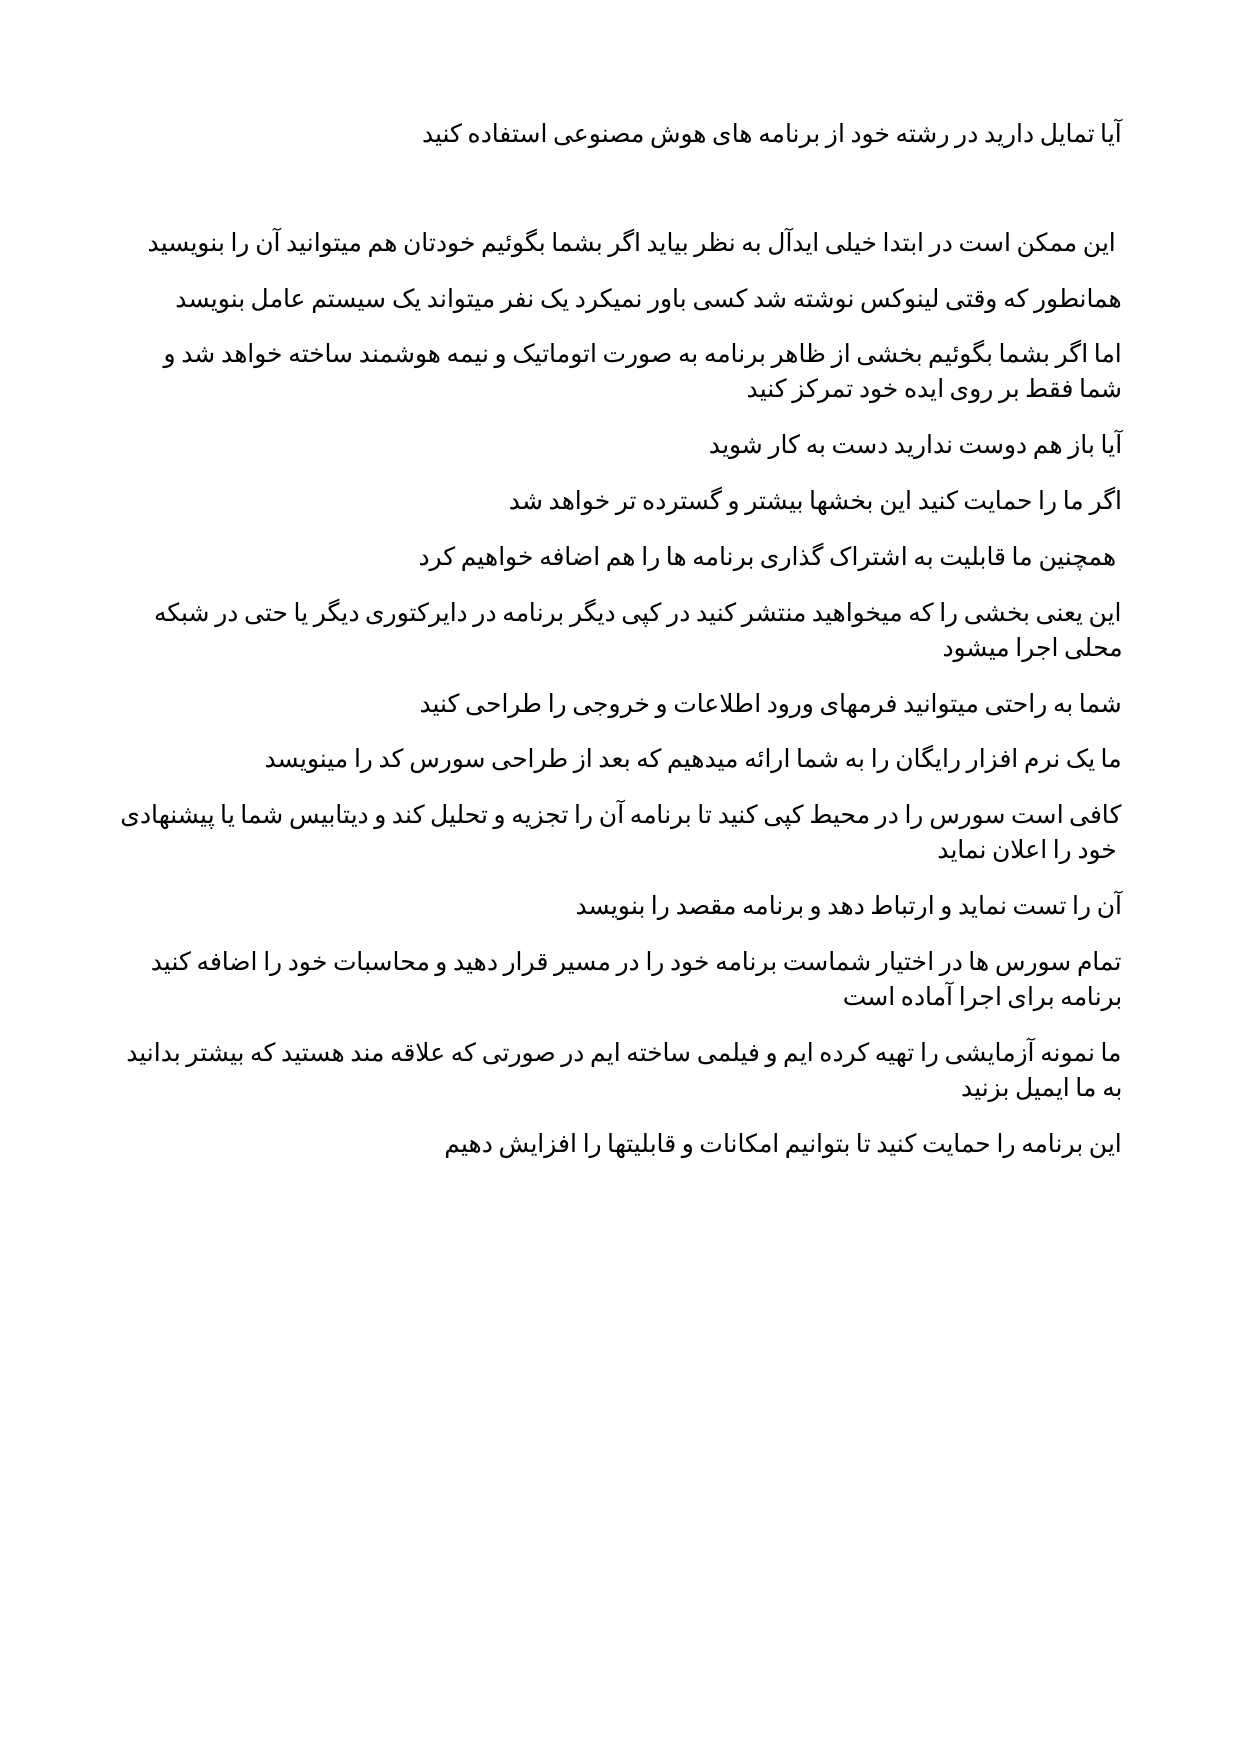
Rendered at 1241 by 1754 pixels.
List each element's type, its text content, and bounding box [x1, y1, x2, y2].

text آیا باز هم دوست ندارید دست به کار شوید [118, 429, 1122, 460]
text این ممکن است در ابتدا خیلی ایدآل به نظر بیاید اگر بشما بگوئیم خودتان هم میتوانید آن را بنویسید [118, 227, 1122, 257]
text آن را تست نماید و ارتباط دهد و برنامه مقصد را بنویسد [118, 890, 1122, 921]
text شما به راحتی میتوانید فرمهای ورود اطلاعات و خروجی را طراحی کنید [118, 688, 1122, 718]
text همانطور که وقتی لینوکس نوشته شد کسی باور نمیکرد یک نفر میتواند یک سیستم عامل بنویسد [118, 283, 1122, 313]
text آیا تمایل دارید در رشته خود از برنامه های هوش مصنوعی استفاده کنید [118, 118, 1122, 149]
text اما اگر بشما بگوئیم بخشی از ظاهر برنامه به صورت اتوماتیک و نیمه هوشمند ساخته خواهد شد و شما فقط بر روی ایده خود تمرکز کنید [118, 339, 1122, 404]
text ما یک نرم افزار رایگان را به شما ارائه میدهیم که بعد از طراحی سورس کد را مینویسد [118, 744, 1122, 774]
text ما نمونه آزمایشی را تهیه کرده ایم و فیلمی ساخته ایم در صورتی که علاقه مند هستید که بیشتر بدانید به ما ایمیل بزنید [118, 1037, 1122, 1102]
text این یعنی بخشی را که میخواهید منتشر کنید در کپی دیگر برنامه در دایرکتوری دیگر یا حتی در شبکه محلی اجرا میشود [118, 597, 1122, 662]
text اگر ما را حمایت کنید این بخشها بیشتر و گسترده تر خواهد شد [118, 485, 1122, 516]
text همچنین ما قابلیت به اشتراک گذاری برنامه ها را هم اضافه خواهیم کرد [118, 541, 1122, 572]
text این برنامه را حمایت کنید تا بتوانیم امکانات و قابلیتها را افزایش دهیم [118, 1128, 1122, 1158]
text تمام سورس ها در اختیار شماست برنامه خود را در مسیر قرار دهید و محاسبات خود را اضافه کنید برنامه برای اجرا آماده است [118, 946, 1122, 1012]
text کافی است سورس را در محیط کپی کنید تا برنامه آن را تجزیه و تحلیل کند و دیتابیس شما یا پیشنهادی خود را اعلان نماید [118, 799, 1122, 865]
